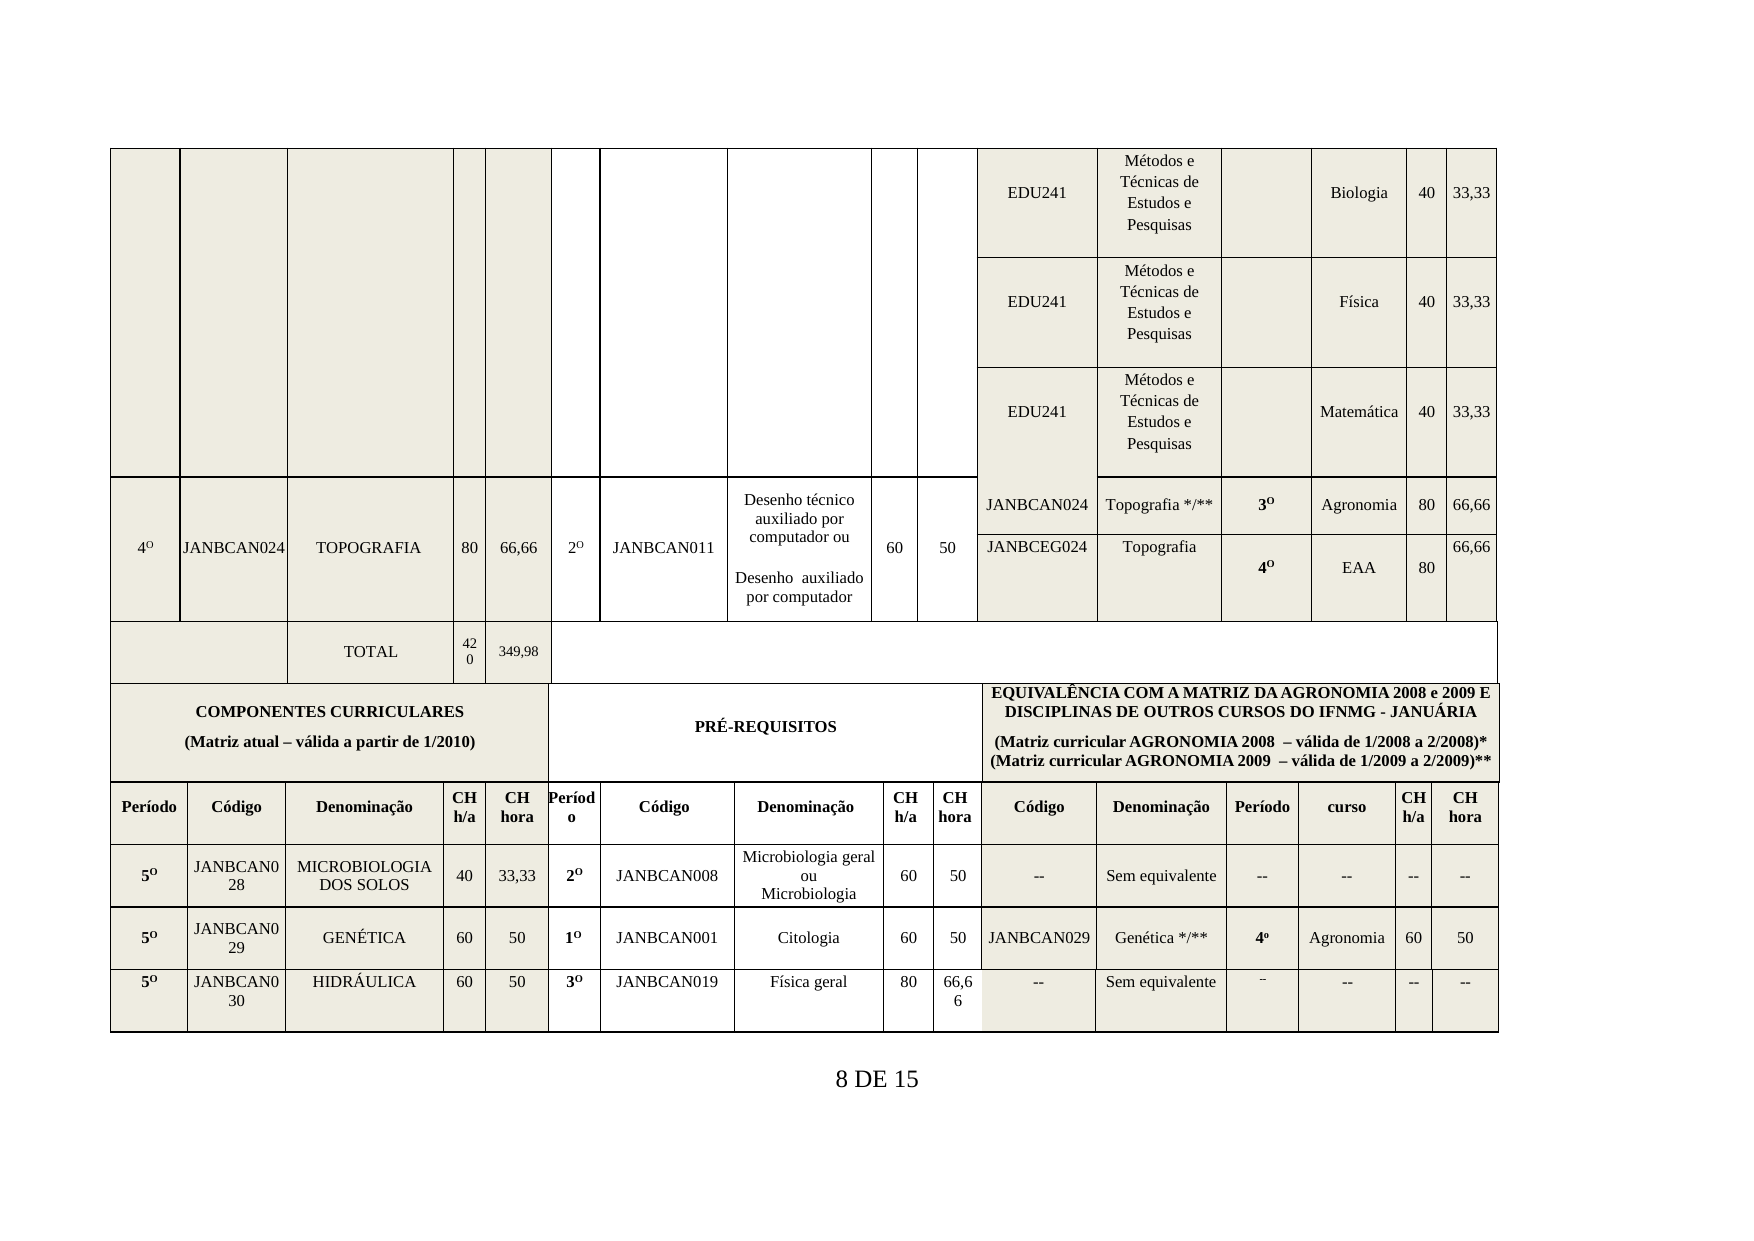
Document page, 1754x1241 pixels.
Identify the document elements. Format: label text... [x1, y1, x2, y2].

table_cell [1499, 148, 1503, 257]
table_cell JANBCAN030 [188, 970, 285, 1031]
table_cell JANBCEG024 [978, 535, 1097, 621]
table_cell JANBCAN024 [181, 478, 287, 621]
table_cell Genética */** [1097, 908, 1226, 969]
table_cell Desenho técnico auxiliado por computador ou Desenho auxiliado por computador [728, 478, 871, 621]
table_cell JANBCAN008 [601, 845, 734, 906]
table_cell [181, 149, 287, 476]
table_cell 40 [1407, 258, 1446, 367]
table_header 66,66 [1447, 478, 1496, 534]
table_cell -- [728, 149, 871, 476]
table_cell [1500, 683, 1504, 781]
table_cell 3O [549, 970, 600, 1031]
table_header -- [1396, 970, 1432, 1031]
table_cell [1503, 969, 1510, 1031]
table_cell [1222, 368, 1311, 476]
table_cell Topografia [1098, 535, 1221, 621]
table_cell [1503, 781, 1510, 844]
table_cell 66,66 [486, 478, 551, 621]
table_cell 60 [444, 908, 485, 969]
table_cell Física [1312, 258, 1406, 367]
table_header [1499, 476, 1503, 534]
table_cell 1O [549, 908, 600, 969]
table_cell 60 [1396, 908, 1431, 969]
table_cell 33,33 [486, 845, 548, 906]
table_cell [1503, 844, 1510, 906]
table_cell -- [601, 149, 727, 476]
table_cell Denominação [1097, 783, 1226, 844]
table_cell TOTAL [288, 622, 453, 683]
table_header [1499, 969, 1503, 1031]
table_cell 80 [1407, 535, 1446, 621]
table_cell CH h/a [1396, 783, 1431, 844]
table_cell EAA [1312, 535, 1406, 621]
table_cell Métodos e Técnicas de Estudos e Pesquisas [1098, 149, 1221, 257]
table_cell [1499, 621, 1503, 683]
table_cell [1504, 148, 1510, 476]
table_cell Código [982, 783, 1096, 844]
table_cell 40 [1407, 368, 1446, 476]
table_cell [1504, 683, 1510, 781]
table_cell [288, 149, 453, 476]
table_cell [1499, 844, 1503, 906]
table_header -- [1299, 970, 1395, 1031]
table_header Topografia */** [1098, 478, 1221, 534]
table_cell Biologia [1312, 149, 1406, 257]
table_cell 5O [111, 908, 187, 969]
table_cell 5O [111, 970, 187, 1031]
table_cell 50 [918, 478, 977, 621]
table_cell [1222, 258, 1311, 367]
table_cell JANBCAN001 [601, 908, 734, 969]
table_cell curso [1299, 783, 1395, 844]
table_cell Métodos e Técnicas de Estudos e Pesquisas [1098, 258, 1221, 367]
table_cell COMPONENTES CURRICULARES (Matriz atual – válida a partir de 1/2010) [111, 684, 548, 781]
table_cell [1499, 534, 1503, 621]
table_cell CH hora [1432, 783, 1498, 844]
table_cell 50 [486, 970, 548, 1031]
table_cell [552, 622, 1497, 683]
table_header -- [1433, 970, 1498, 1031]
table_cell 33,33 [1447, 368, 1496, 476]
table_cell [1222, 149, 1311, 257]
table_cell Denominação [735, 783, 883, 844]
table_cell 60 [872, 478, 917, 621]
table_header 80 [1407, 478, 1446, 534]
table_cell CH h/a [444, 783, 485, 844]
table_cell Citologia [735, 908, 883, 969]
table_cell JANBCAN019 [601, 970, 734, 1031]
table_cell 40 [1407, 149, 1446, 257]
table_cell JANBCAN011 [601, 478, 727, 621]
table_cell GENÉTICA [286, 908, 443, 969]
table_cell 80 [454, 478, 485, 621]
table_cell Matemática [1312, 368, 1406, 476]
table_cell 2O [549, 845, 600, 906]
table_cell TOPOGRAFIA [288, 478, 453, 621]
table_cell JANBCAN029 [188, 908, 285, 969]
table_cell MICROBIOLOGIA DOS SOLOS [286, 845, 443, 906]
table_header Agronomia [1312, 478, 1406, 534]
table_cell 60 [884, 908, 933, 969]
table_cell CH h/a [884, 783, 933, 844]
table_header -- [1227, 970, 1298, 1031]
table_cell Código [601, 783, 734, 844]
table_cell JANBCAN029 [982, 908, 1096, 969]
table_cell 4O [1222, 535, 1311, 621]
table_cell 50 [934, 845, 981, 906]
table_cell Período [1227, 783, 1298, 844]
table_cell [486, 149, 551, 476]
table_cell [1504, 621, 1510, 683]
table_cell 50 [486, 908, 548, 969]
table_cell 40 [444, 845, 485, 906]
table_cell HIDRÁULICA [286, 970, 443, 1031]
table_cell 2O [552, 478, 599, 621]
table_cell [1503, 906, 1510, 969]
table_header Sem equivalente [1096, 970, 1226, 1031]
table_cell CH hora [486, 783, 548, 844]
table_cell 420 [454, 622, 485, 683]
table_cell Denominação [286, 783, 443, 844]
table_cell JANBCAN028 [188, 845, 285, 906]
table_cell EDU241 [978, 258, 1097, 367]
table_cell 60 [884, 845, 933, 906]
table_cell [1499, 367, 1503, 476]
table_cell 50 [934, 908, 981, 969]
table_header JANBCAN024 [978, 476, 1097, 534]
table_cell -- [1299, 845, 1395, 906]
table_cell 80 [884, 970, 933, 1031]
table_cell -- [918, 149, 977, 476]
table_cell CH hora [934, 783, 981, 844]
table_cell 33,33 [1447, 149, 1496, 257]
table_cell EDU241 [978, 368, 1097, 476]
table_cell [111, 149, 179, 476]
table_cell [454, 149, 485, 476]
table_cell PRÉ-REQUISITOS [549, 684, 982, 781]
table_cell [1499, 257, 1503, 367]
table_cell -- [982, 845, 1096, 906]
table_cell EDU241 [978, 149, 1097, 257]
table_cell [1504, 476, 1510, 621]
table_cell EQUIVALÊNCIA COM A MATRIZ DA AGRONOMIA 2008 e 2009 E DISCIPLINAS DE OUTROS CURSOS DO IFNMG - JANUÁRIA (Matriz curricular AGRONOMIA 2008 – válida de 1/2008 a 2/2008)* (Matriz curricular AGRONOMIA 2009 – válida de 1/2009 a 2/2009)** [983, 684, 1499, 781]
table_cell 60 [444, 970, 485, 1031]
table_cell [111, 622, 287, 683]
table_cell 66,66 [1447, 535, 1496, 621]
table_cell 33,33 [1447, 258, 1496, 367]
table_cell [1499, 781, 1503, 844]
table_cell Física geral [735, 970, 883, 1031]
table_cell -- [1432, 845, 1498, 906]
table_header -- [982, 970, 1095, 1031]
table_cell 349,98 [486, 622, 551, 683]
table_cell 4o [1227, 908, 1298, 969]
table_cell -- [1227, 845, 1298, 906]
table_header 3O [1222, 478, 1311, 534]
table_cell -- [1396, 845, 1431, 906]
table_cell Período [111, 783, 187, 844]
table_cell Métodos e Técnicas de Estudos e Pesquisas [1098, 368, 1221, 476]
table_cell 50 [1432, 908, 1498, 969]
table_cell Sem equivalente [1097, 845, 1226, 906]
table_cell 5O [111, 845, 187, 906]
table_cell 4O [111, 478, 179, 621]
table_cell -- [552, 149, 599, 476]
table_cell Período [549, 783, 600, 844]
table_cell Agronomia [1299, 908, 1395, 969]
table_cell Código [188, 783, 285, 844]
table_cell -- [872, 149, 917, 476]
table_cell Microbiologia geral ou Microbiologia [735, 845, 883, 906]
table_cell [1499, 906, 1503, 969]
table_cell 66,66 [934, 970, 982, 1031]
